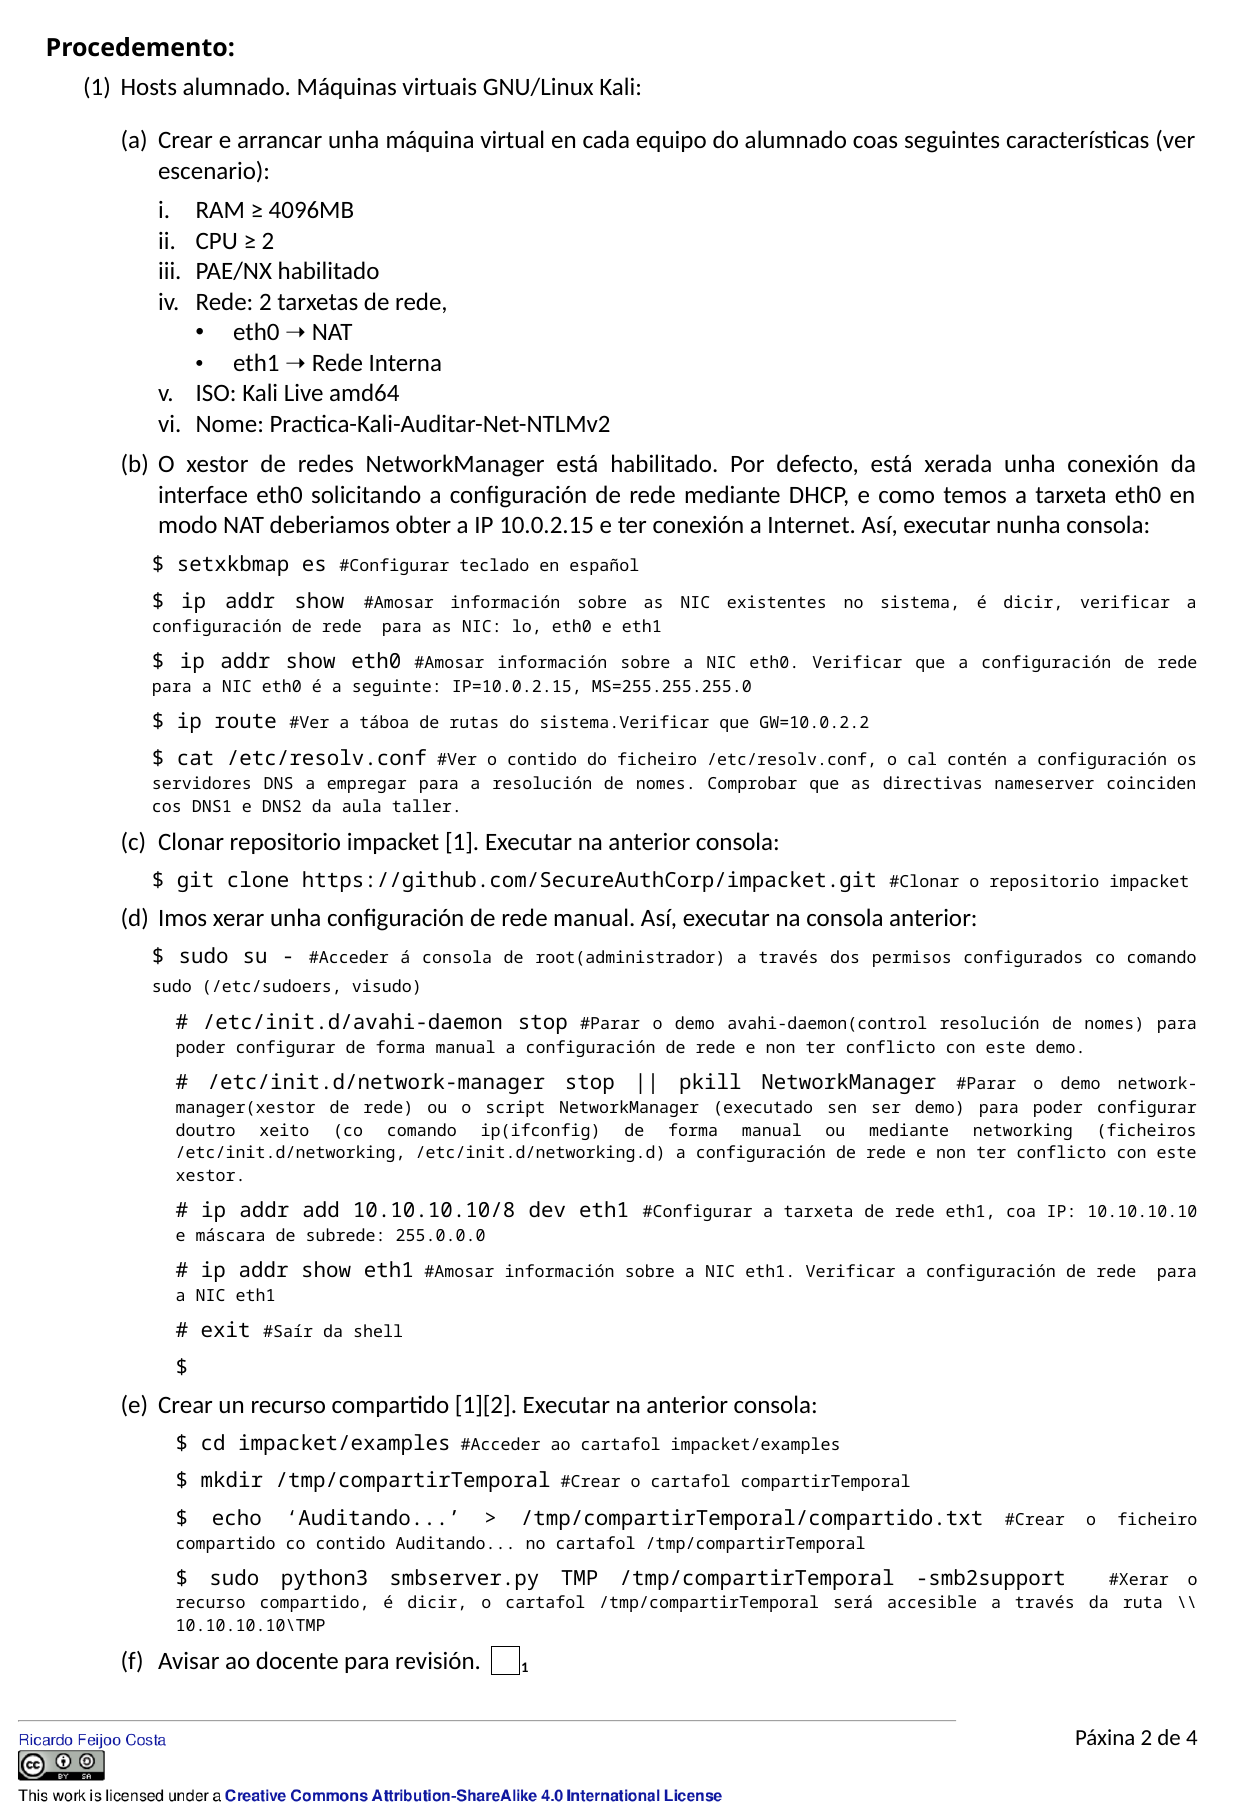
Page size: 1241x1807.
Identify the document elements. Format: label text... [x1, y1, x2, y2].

list Nome: Practica-Kali-Auditar-Net-NTLMv2 [158, 408, 1197, 438]
list # /etc/init.d/avahi-daemon stop #Parar o demo avahi-daemon(control resolución de nomes) para poder configurar de forma manual a configuración de rede e non ter conflicto con este demo. [140, 1007, 1197, 1058]
list $ setxkbmap es #Configurar teclado en español [116, 549, 1197, 577]
list eth1 ➝ Rede Interna [195, 347, 1197, 377]
list $ echo ‘Auditando...’ > /tmp/compartirTemporal/compartido.txt #Crear o ficheiro compartido co contido Auditando... no cartafol /tmp/compartirTemporal [140, 1503, 1197, 1554]
list $ git clone https://github.com/SecureAuthCorp/impacket.git #Clonar o repositorio impacket [116, 865, 1197, 893]
list Imos xerar unha configuración de rede manual. Así, executar na consola anterior: [120, 902, 1197, 933]
list Hosts alumnado. Máquinas virtuais GNU/Linux Kali: [83, 71, 1197, 101]
picture [8, 1715, 957, 1806]
list # ip addr add 10.10.10.10/8 dev eth1 #Configurar a tarxeta de rede eth1, coa IP: 10.10.10.10 e máscara de subrede: 255.0.0.0 [140, 1195, 1197, 1246]
list # ip addr show eth1 #Amosar información sobre a NIC eth1. Verificar a configuración de rede para a NIC eth1 [140, 1255, 1197, 1306]
list $ sudo python3 smbserver.py TMP /tmp/compartirTemporal -smb2support #Xerar o recurso compartido, é dicir, o cartafol /tmp/compartirTemporal será accesible a través da ruta \\10.10.10.10\TMP [140, 1563, 1197, 1637]
list O xestor de redes NetworkManager está habilitado. Por defecto, está xerada unha conexión da interface eth0 solicitando a configuración de rede mediante DHCP, e como temos a tarxeta eth0 en modo NAT deberiamos obter a IP 10.0.2.15 e ter conexión a Internet. Así, executar nunha consola: [120, 449, 1197, 540]
list RAM ≥ 4096MB [158, 194, 1197, 225]
list $ mkdir /tmp/compartirTemporal #Crear o cartafol compartirTemporal [140, 1466, 1197, 1494]
list $ cat /etc/resolv.conf #Ver o contido do ficheiro /etc/resolv.conf, o cal contén a configuración os servidores DNS a empregar para a resolución de nomes. Comprobar que as directivas nameserver coinciden cos DNS1 e DNS2 da aula taller. [116, 743, 1197, 817]
list Avisar ao docente para revisión. 1 [120, 1645, 1197, 1676]
list $ sudo su - #Acceder á consola de root(administrador) a través dos permisos configurados co comando sudo (/etc/sudoers, visudo) [116, 941, 1197, 998]
list # exit #Saír da shell [140, 1315, 1197, 1343]
list Crear un recurso compartido [1][2]. Executar na anterior consola: [120, 1389, 1197, 1420]
list $ ip route #Ver a táboa de rutas do sistema.Verificar que GW=10.0.2.2 [116, 706, 1197, 734]
list ISO: Kali Live amd64 [158, 377, 1197, 408]
list Crear e arrancar unha máquina virtual en cada equipo do alumnado coas seguintes características (ver escenario): [120, 124, 1197, 186]
list CPU ≥ 2 [158, 225, 1197, 255]
list # /etc/init.d/network-manager stop || pkill NetworkManager #Parar o demo network-manager(xestor de rede) ou o script NetworkManager (executado sen ser demo) para poder configurar doutro xeito (co comando ip(ifconfig) de forma manual ou mediante networking (ficheiros /etc/init.d/networking, /etc/init.d/networking.d) a configuración de rede e non ter conflicto con este xestor. [140, 1067, 1197, 1186]
list $ ip addr show #Amosar información sobre as NIC existentes no sistema, é dicir, verificar a configuración de rede para as NIC: lo, eth0 e eth1 [116, 586, 1197, 637]
list eth0 ➝ NAT [195, 316, 1197, 347]
list $ ip addr show eth0 #Amosar información sobre a NIC eth0. Verificar que a configuración de rede para a NIC eth0 é a seguinte: IP=10.0.2.15, MS=255.255.255.0 [116, 646, 1197, 697]
list $ [140, 1352, 1197, 1380]
list Clonar repositorio impacket [1]. Executar na anterior consola: [120, 826, 1197, 856]
list $ cd impacket/examples #Acceder ao cartafol impacket/examples [140, 1428, 1197, 1457]
text Procedemento: [45, 30, 1197, 64]
list PAE/NX habilitado [158, 255, 1197, 286]
list Rede: 2 tarxetas de rede, [158, 286, 1197, 316]
